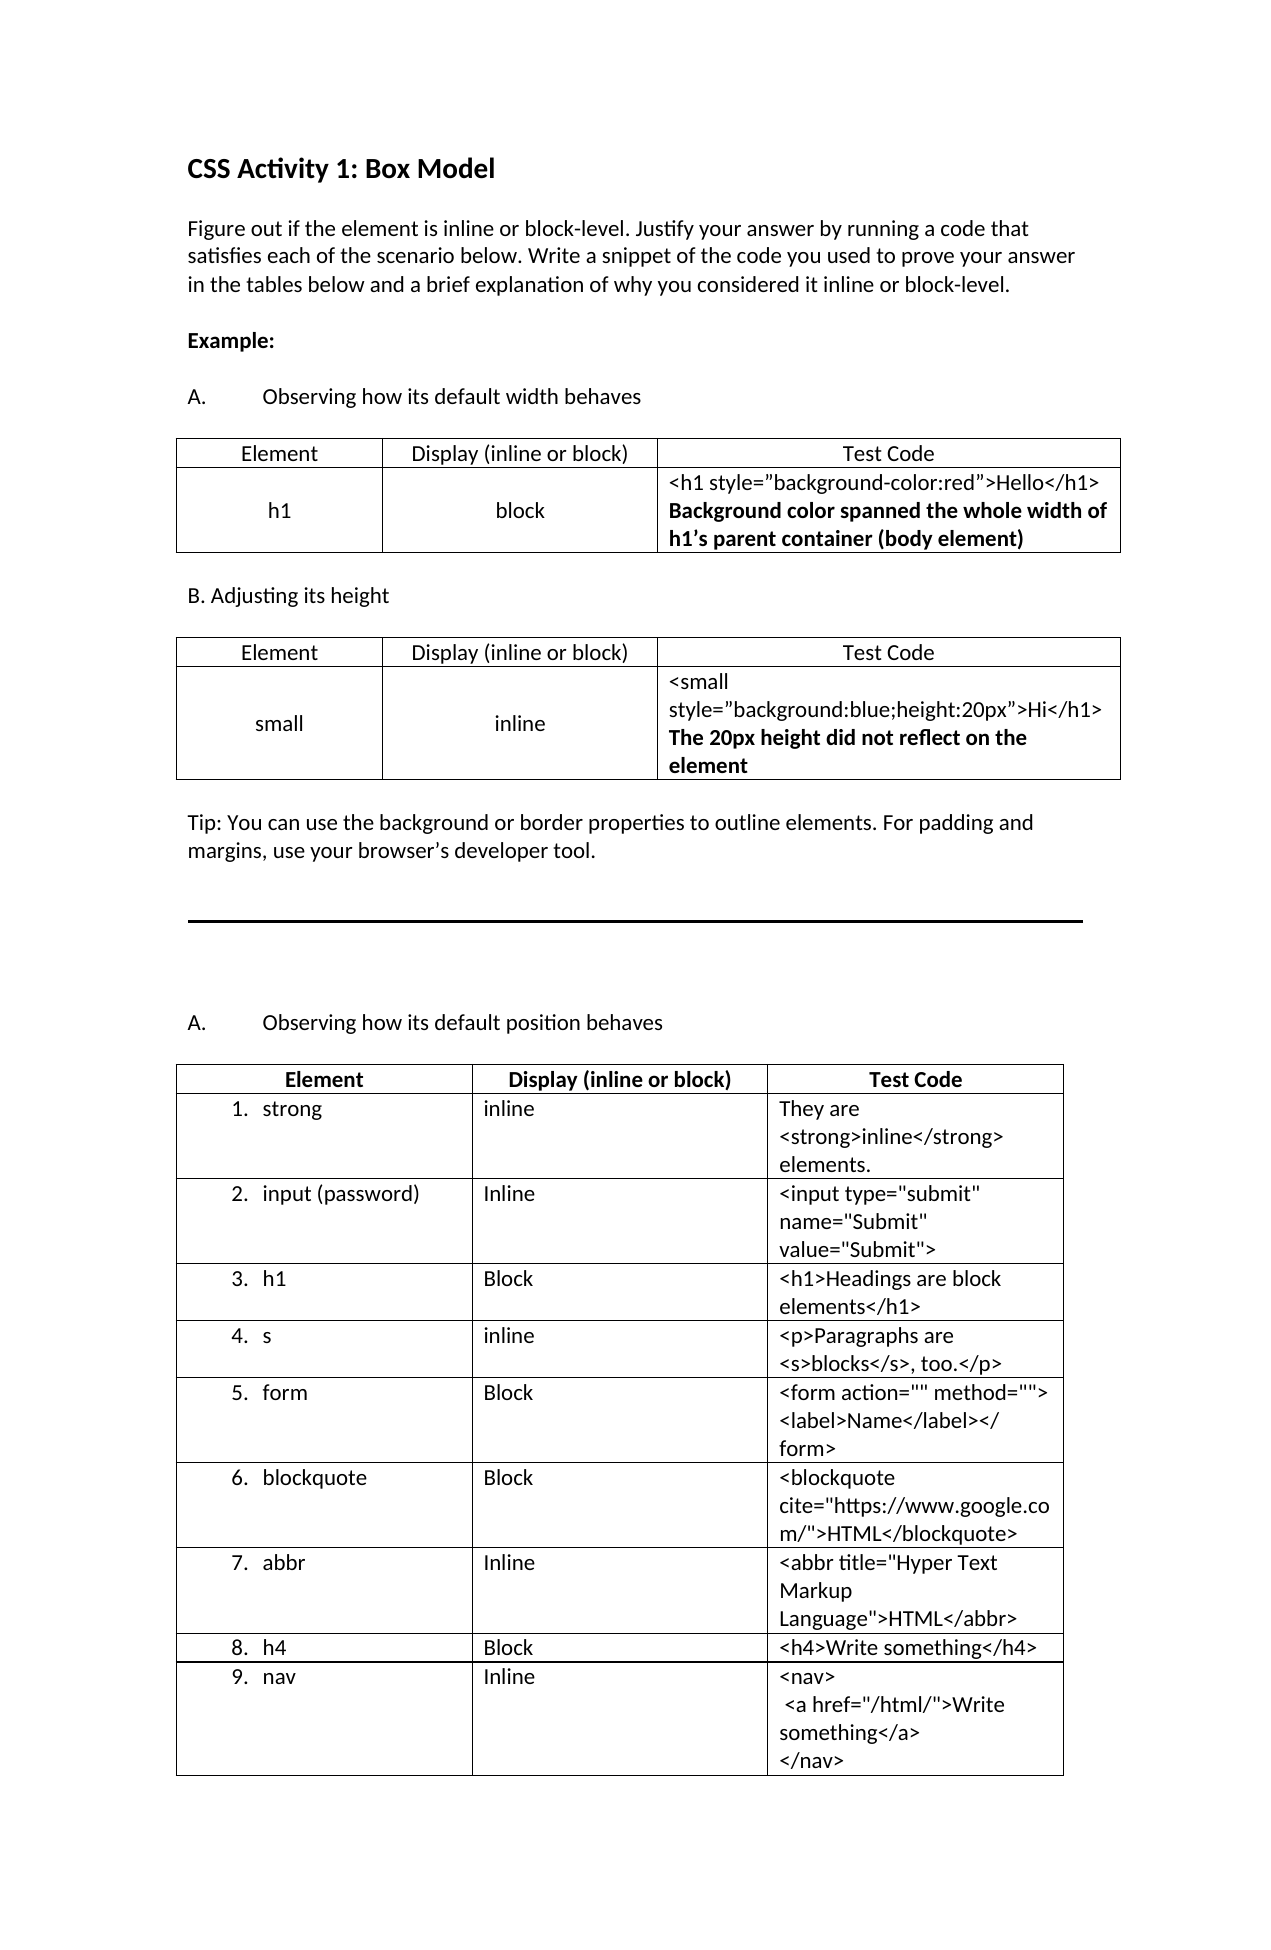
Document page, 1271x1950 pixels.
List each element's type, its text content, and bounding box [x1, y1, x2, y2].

table_cell h4 [461, 1634, 472, 1661]
text Example: [187, 326, 1083, 354]
table_cell Block [473, 1264, 767, 1320]
table_cell abbr [177, 1548, 472, 1632]
table_cell Block [473, 1378, 767, 1462]
text CSS Activity 1: Box Model [187, 150, 1083, 186]
table_cell block [383, 468, 657, 552]
list Observing how its default width behaves [187, 382, 1083, 410]
table_header Element [177, 638, 188, 666]
table_cell inline [383, 667, 657, 779]
table_header Test Code [1053, 1065, 1063, 1093]
table_header Test Code [658, 439, 669, 467]
table_cell <nav> <a href="/html/">Write something</a> </nav> [768, 1663, 779, 1774]
table_cell Block [473, 1634, 483, 1661]
table_cell h1 [177, 468, 382, 552]
table_header Element [177, 439, 188, 467]
text Tip: You can use the background or border properties to outline elements. For padding and margins, use your browser’s developer tool. [187, 808, 1083, 864]
table_header Test Code [1109, 638, 1120, 666]
table_cell inline [473, 1321, 767, 1377]
table_cell Inline [473, 1179, 767, 1263]
table_cell blockquote [177, 1463, 472, 1547]
table_header Test Code [768, 1065, 779, 1093]
text Figure out if the element is inline or block-level. Justify your answer by running a code that satisfies each of the scenario below. Write a snippet of the code you used to prove your answer in the tables below and a brief explanation of why you considered it inline or block-level. [187, 214, 1083, 298]
table_cell They are <strong>inline</strong> elements. [768, 1094, 779, 1178]
table_cell Inline [473, 1548, 767, 1632]
table_cell Block [757, 1634, 767, 1661]
table_cell <nav> <a href="/html/">Write something</a> </nav> [1053, 1663, 1063, 1774]
table_header Element [177, 1065, 188, 1093]
table_header Test Code [1109, 439, 1120, 467]
table_cell input (password) [177, 1179, 472, 1263]
table_cell inline [473, 1094, 767, 1178]
table_cell h1 [177, 1264, 472, 1320]
table_header Element [371, 439, 382, 467]
table_cell strong [177, 1094, 472, 1178]
text B. Adjusting its height [187, 581, 1083, 609]
table_cell form [177, 1378, 472, 1462]
table_cell small [177, 667, 382, 779]
table_header Test Code [658, 638, 669, 666]
table_header Element [461, 1065, 472, 1093]
table_header Element [371, 638, 382, 666]
table_cell nav [177, 1663, 472, 1774]
list Observing how its default position behaves [187, 1008, 1083, 1036]
table_cell Block [473, 1463, 767, 1547]
table_cell Inline [473, 1663, 767, 1774]
table_cell They are <strong>inline</strong> elements. [1053, 1094, 1063, 1178]
table_cell s [177, 1321, 472, 1377]
